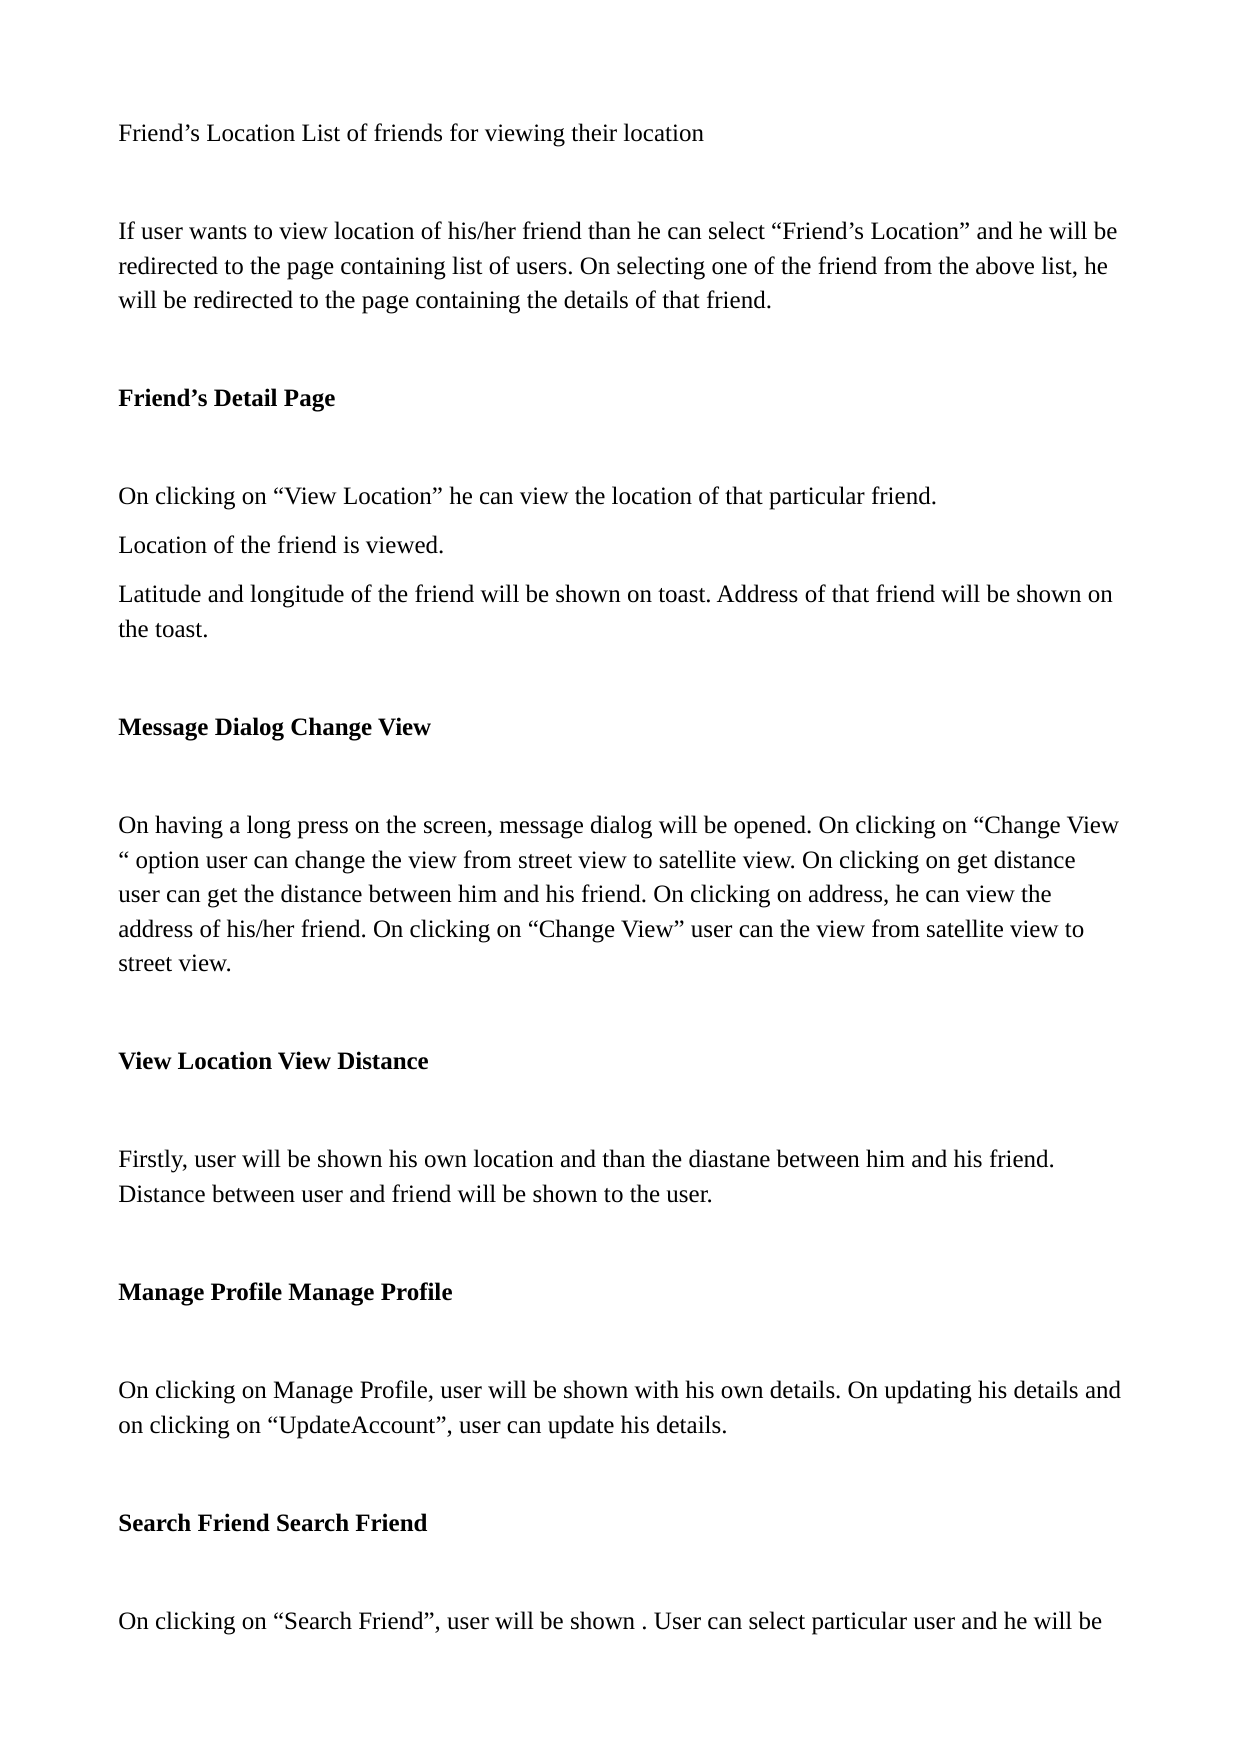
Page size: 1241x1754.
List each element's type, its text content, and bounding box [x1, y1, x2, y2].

text On clicking on “View Location” he can view the location of that particular friend. [118, 481, 1122, 510]
text On clicking on “Search Friend”, user will be shown . User can select particular user and he will be [118, 1606, 1122, 1635]
text Firstly, user will be shown his own location and than the diastane between him and his friend. Distance between user and friend will be shown to the user. [118, 1144, 1122, 1208]
text If user wants to view location of his/her friend than he can select “Friend’s Location” and he will be redirected to the page containing list of users. On selecting one of the friend from the above list, he will be redirected to the page containing the details of that friend. [118, 216, 1122, 314]
text Message Dialog Change View [118, 712, 1122, 741]
text On having a long press on the screen, message dialog will be opened. On clicking on “Change View “ option user can change the view from street view to satellite view. On clicking on get distance user can get the distance between him and his friend. On clicking on address, he can view the address of his/her friend. On clicking on “Change View” user can the view from satellite view to street view. [118, 810, 1122, 977]
text View Location View Distance [118, 1046, 1122, 1075]
text Latitude and longitude of the friend will be shown on toast. Address of that friend will be shown on the toast. [118, 579, 1122, 643]
text Search Friend Search Friend [118, 1508, 1122, 1537]
text On clicking on Manage Profile, user will be shown with his own details. On updating his details and on clicking on “UpdateAccount”, user can update his details. [118, 1375, 1122, 1438]
text Friend’s Location List of friends for viewing their location [118, 118, 1122, 147]
text Manage Profile Manage Profile [118, 1277, 1122, 1306]
text Location of the friend is viewed. [118, 531, 1122, 559]
text Friend’s Detail Page [118, 383, 1122, 412]
